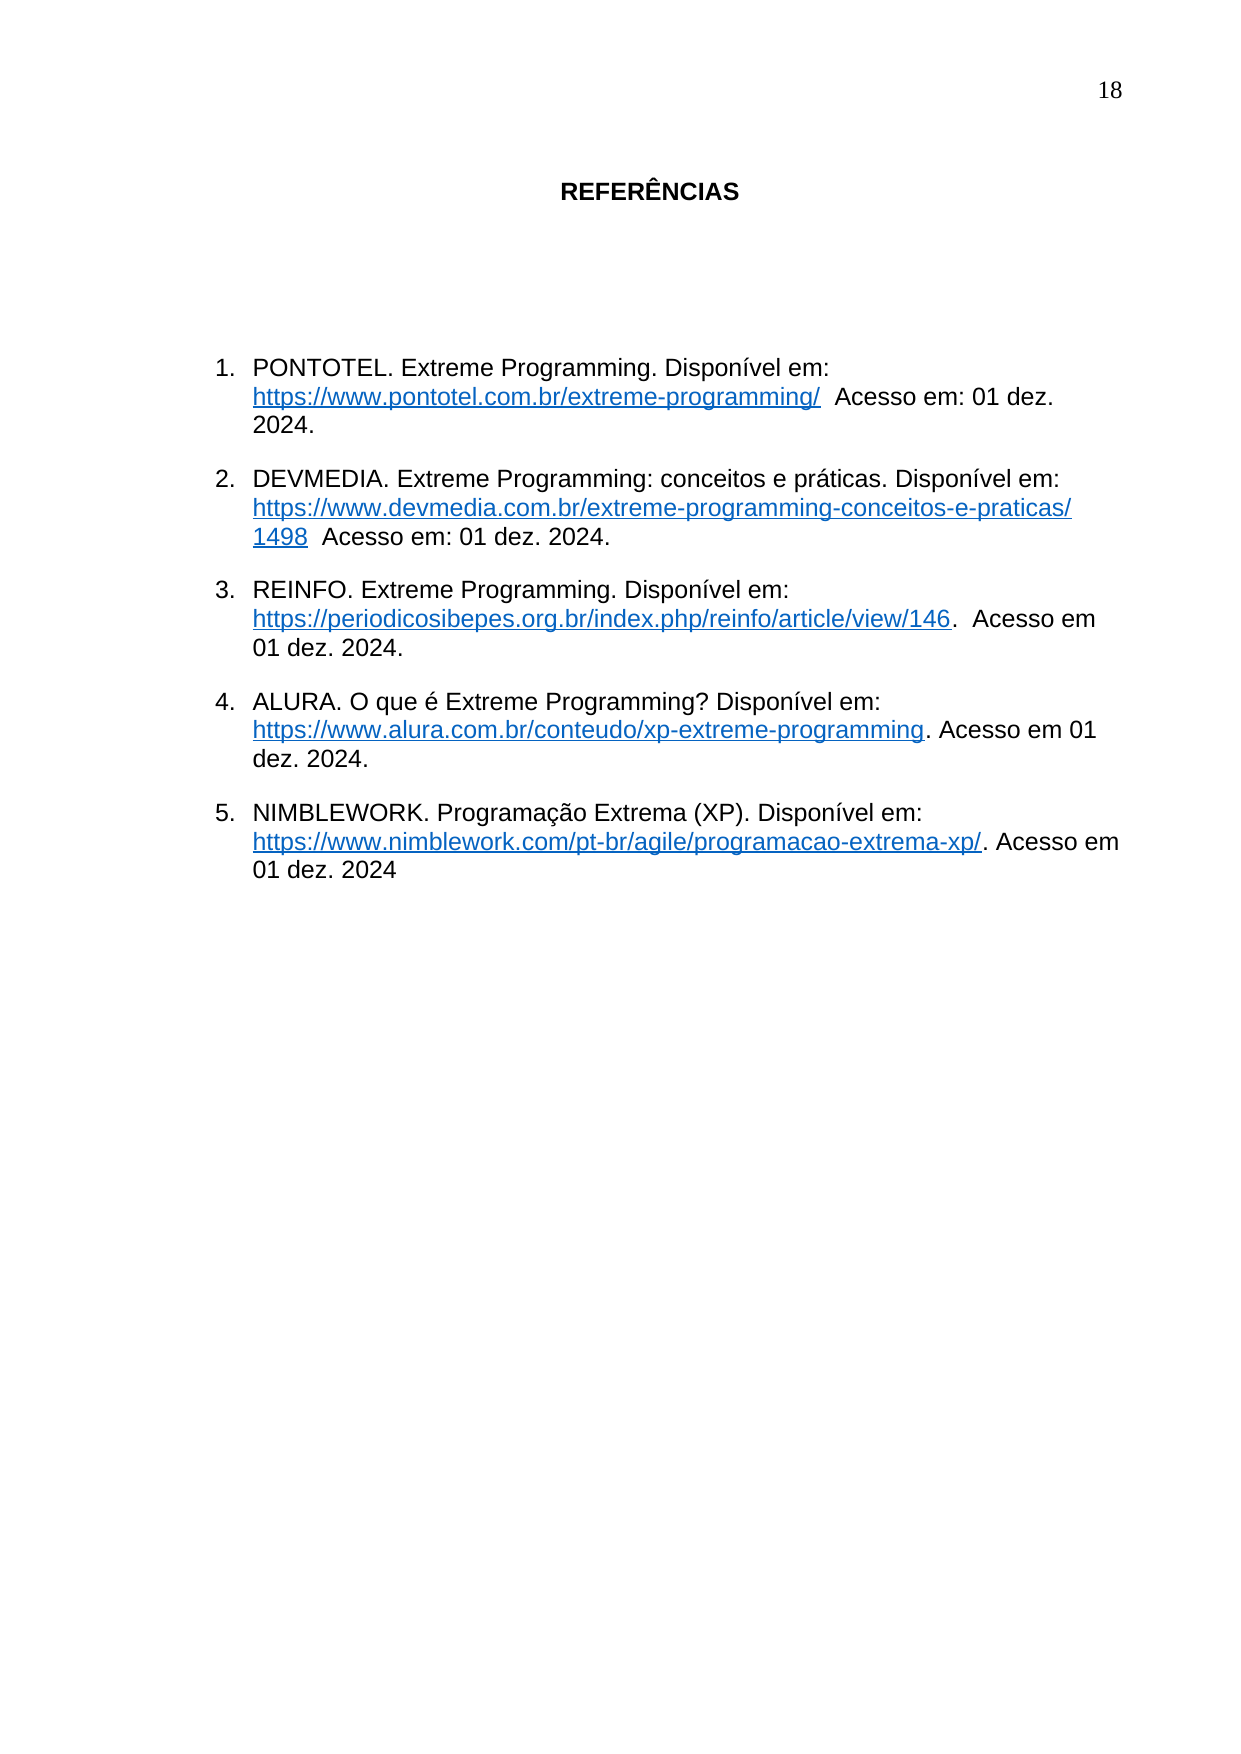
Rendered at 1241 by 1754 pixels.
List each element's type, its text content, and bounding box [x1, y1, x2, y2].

list PONTOTEL. Extreme Programming. Disponível em: https://www.pontotel.com.br/extreme-programming/ Acesso em: 01 dez. 2024. [215, 353, 1122, 439]
list DEVMEDIA. Extreme Programming: conceitos e práticas. Disponível em: https://www.devmedia.com.br/extreme-programming-conceitos-e-praticas/1498 Acesso em: 01 dez. 2024. [215, 464, 1122, 550]
list NIMBLEWORK. Programação Extrema (XP). Disponível em: https://www.nimblework.com/pt-br/agile/programacao-extrema-xp/. Acesso em 01 dez. 2024 [215, 798, 1122, 884]
list REINFO. Extreme Programming. Disponível em: https://periodicosibepes.org.br/index.php/reinfo/article/view/146. Acesso em 01 dez. 2024. [215, 575, 1122, 662]
list ALURA. O que é Extreme Programming? Disponível em: https://www.alura.com.br/conteudo/xp-extreme-programming. Acesso em 01 dez. 2024. [215, 687, 1122, 773]
subtitle REFERÊNCIAS [177, 177, 1122, 206]
